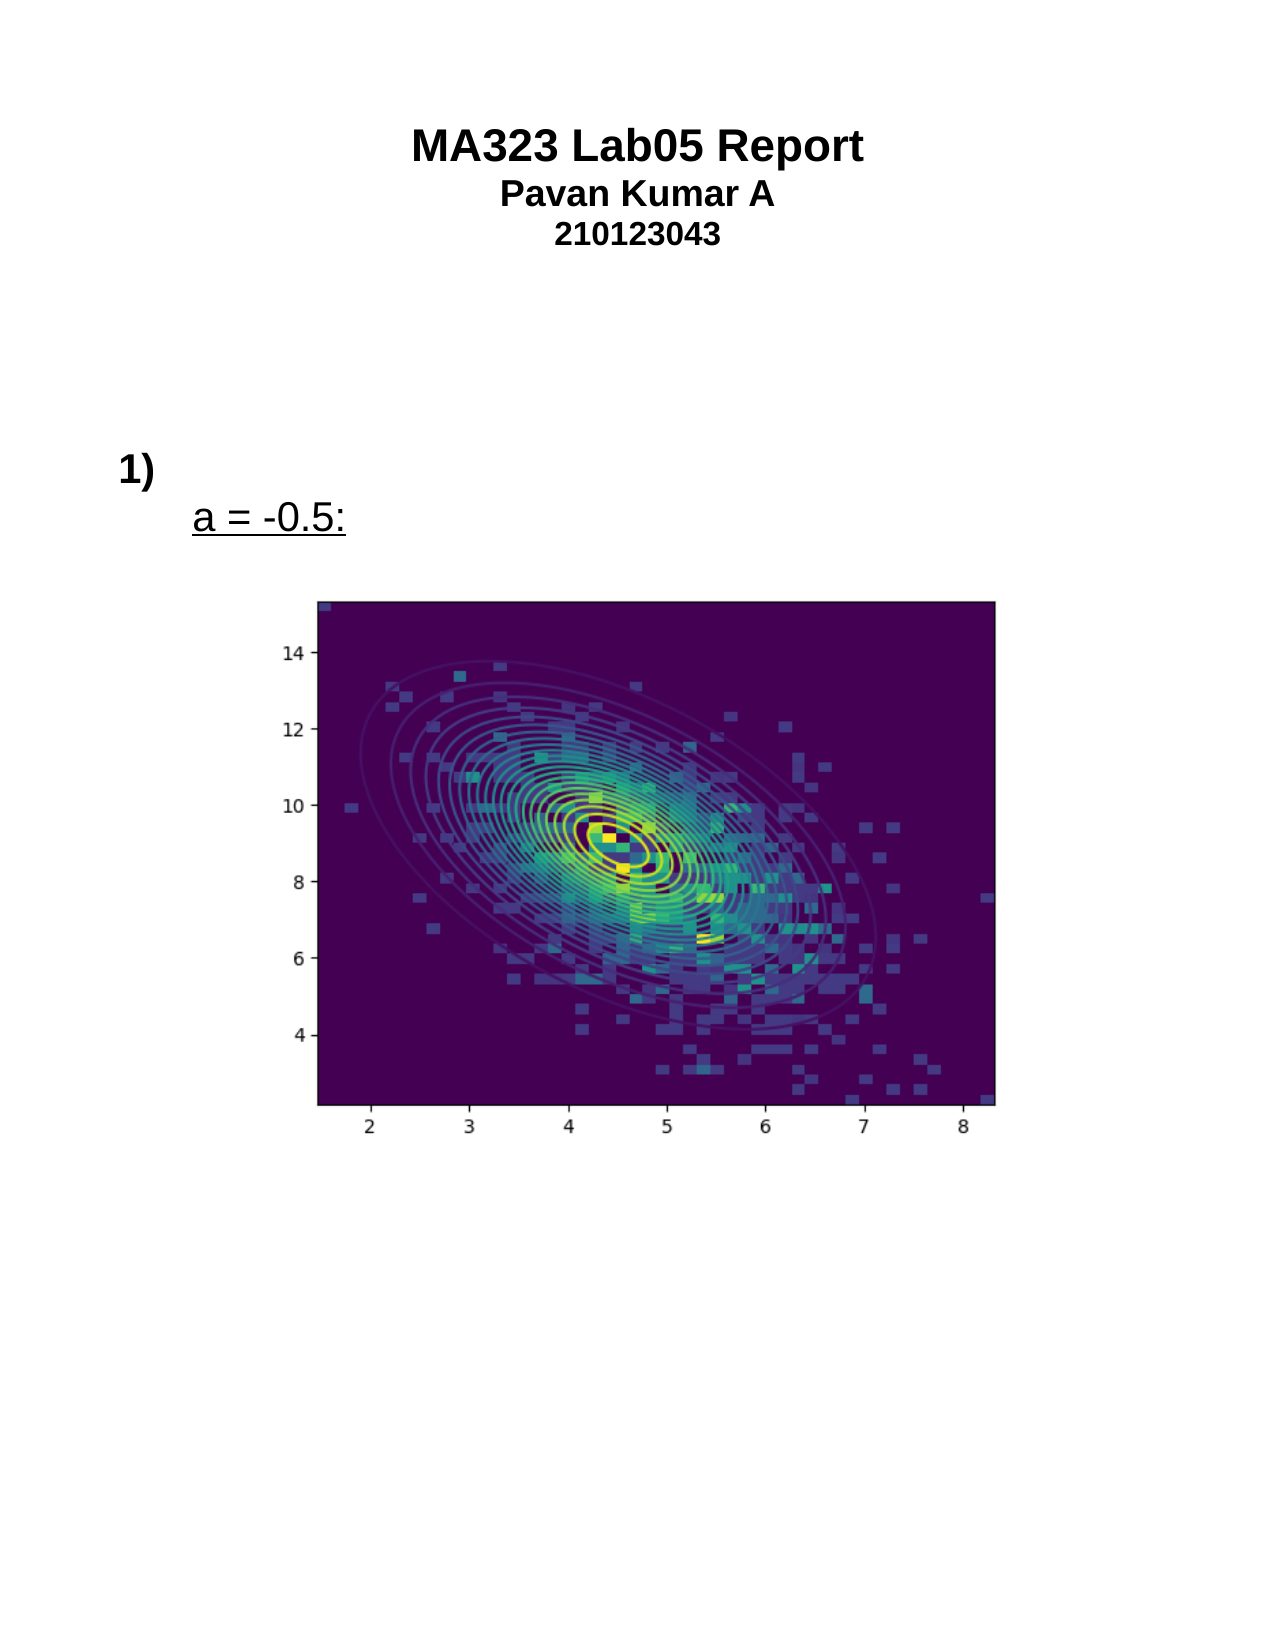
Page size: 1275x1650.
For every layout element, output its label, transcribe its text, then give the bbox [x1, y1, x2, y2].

text 210123043 [118, 214, 1157, 252]
text a = -0.5: [118, 492, 1157, 540]
text Pavan Kumar A [118, 171, 1157, 214]
picture [267, 588, 1008, 1151]
text 1) [118, 444, 1157, 492]
text MA323 Lab05 Report [118, 118, 1157, 171]
